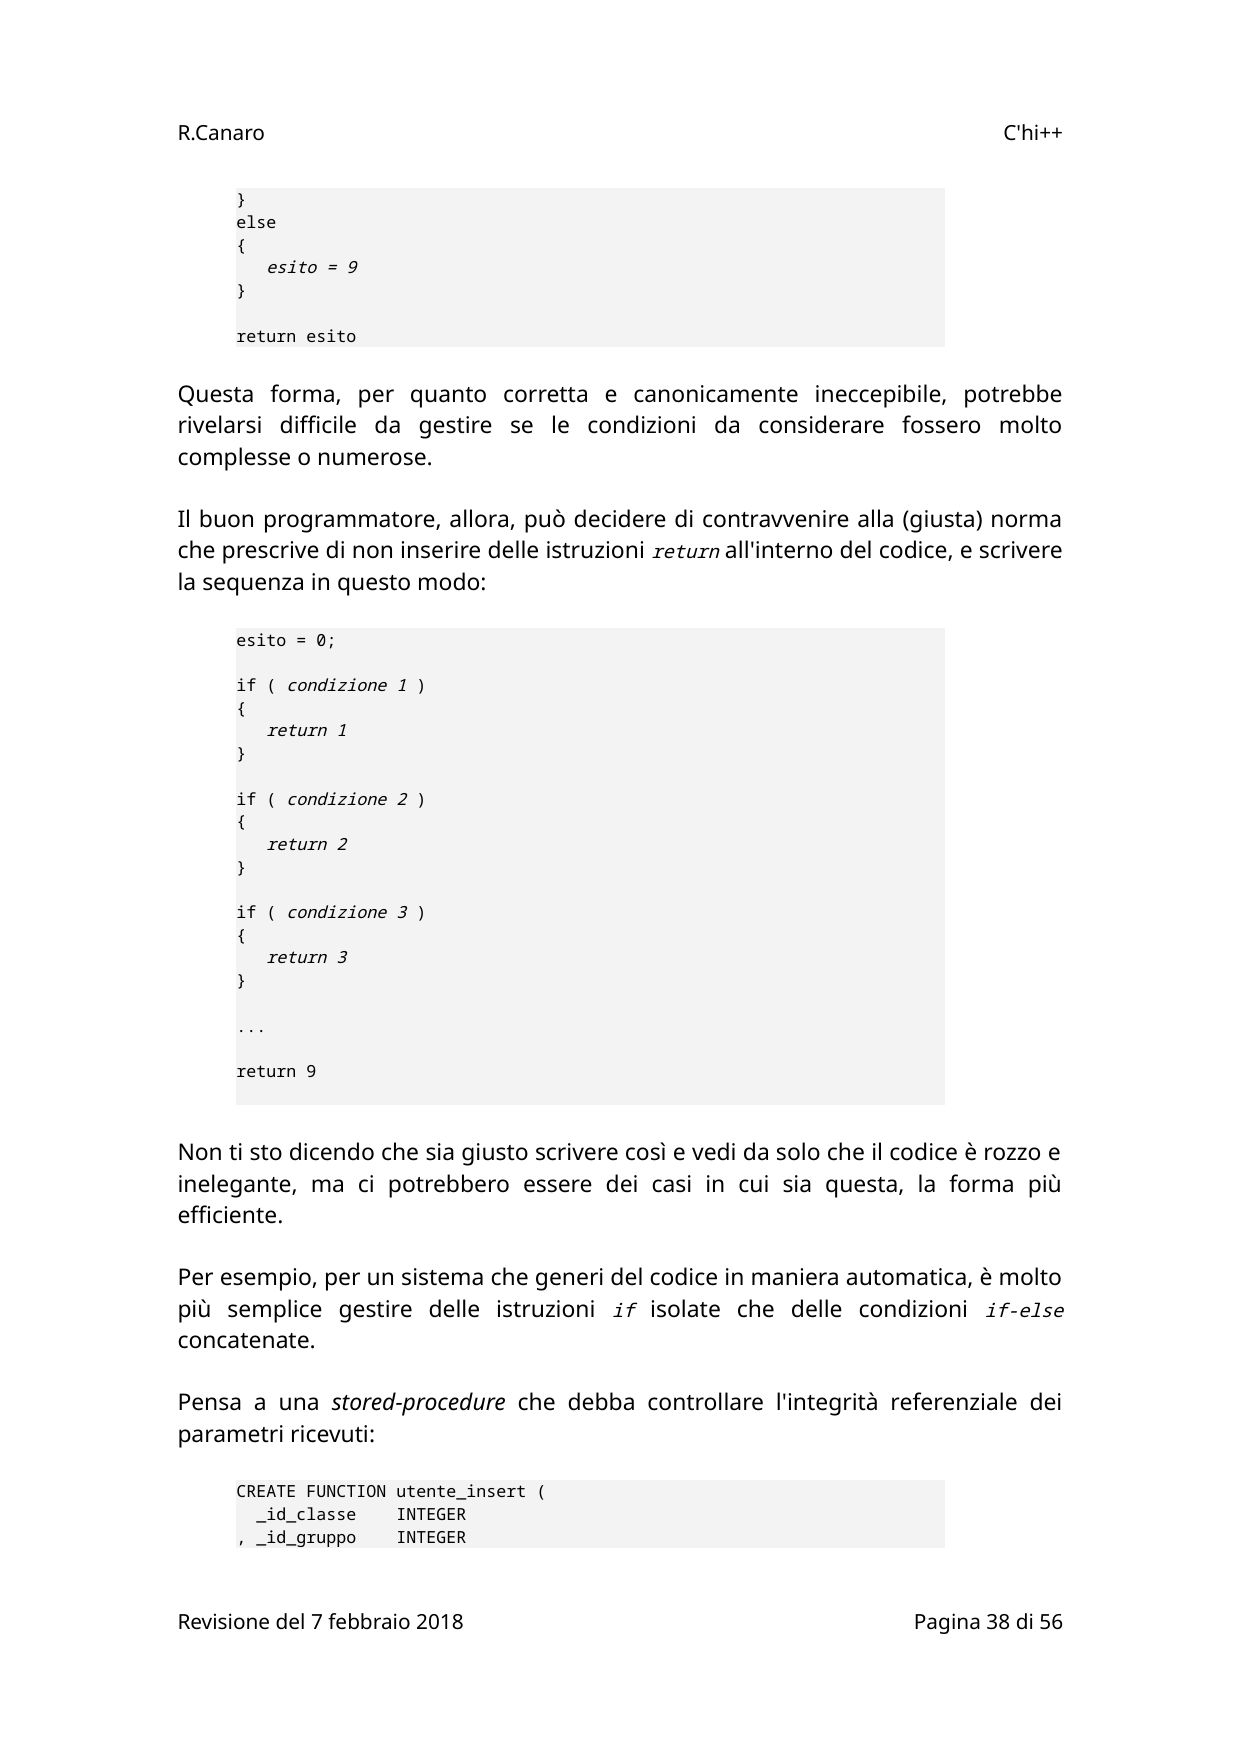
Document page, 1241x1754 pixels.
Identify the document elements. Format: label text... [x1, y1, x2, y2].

text Pensa a una stored-procedure che debba controllare l'integrità referenziale dei parametri ricevuti: [177, 1386, 1063, 1449]
text } [236, 969, 945, 991]
text return esito [236, 324, 945, 347]
text return 3 [236, 946, 945, 969]
text if ( condizione 1 ) [236, 673, 945, 696]
text { [236, 696, 945, 719]
text esito = 9 [236, 256, 945, 279]
text return 1 [236, 719, 945, 742]
text , _id_gruppo INTEGER [236, 1525, 945, 1548]
text Non ti sto dicendo che sia giusto scrivere così e vedi da solo che il codice è rozzo e inelegante, ma ci potrebbero essere dei casi in cui sia questa, la forma più efficiente. [177, 1136, 1063, 1230]
text { [236, 233, 945, 256]
text esito = 0; [236, 628, 945, 651]
text } [236, 188, 945, 211]
text return 2 [236, 832, 945, 855]
text } [236, 742, 945, 764]
text ... [236, 1014, 945, 1037]
text } [236, 279, 945, 301]
text if ( condizione 3 ) [236, 901, 945, 923]
text { [236, 810, 945, 832]
text { [236, 923, 945, 946]
text CREATE FUNCTION utente_insert ( [236, 1480, 945, 1503]
text Questa forma, per quanto corretta e canonicamente ineccepibile, potrebbe rivelarsi difficile da gestire se le condizioni da considerare fossero molto complesse o numerose. [177, 378, 1063, 472]
text Per esempio, per un sistema che generi del codice in maniera automatica, è molto più semplice gestire delle istruzioni if isolate che delle condizioni if-else concatenate. [177, 1261, 1063, 1355]
text } [236, 855, 945, 878]
text if ( condizione 2 ) [236, 787, 945, 810]
text return 9 [236, 1059, 945, 1082]
text else [236, 211, 945, 233]
text Il buon programmatore, allora, può decidere di contravvenire alla (giusta) norma che prescrive di non inserire delle istruzioni return all'interno del codice, e scrivere la sequenza in questo modo: [177, 503, 1063, 597]
text _id_classe INTEGER [236, 1503, 945, 1525]
